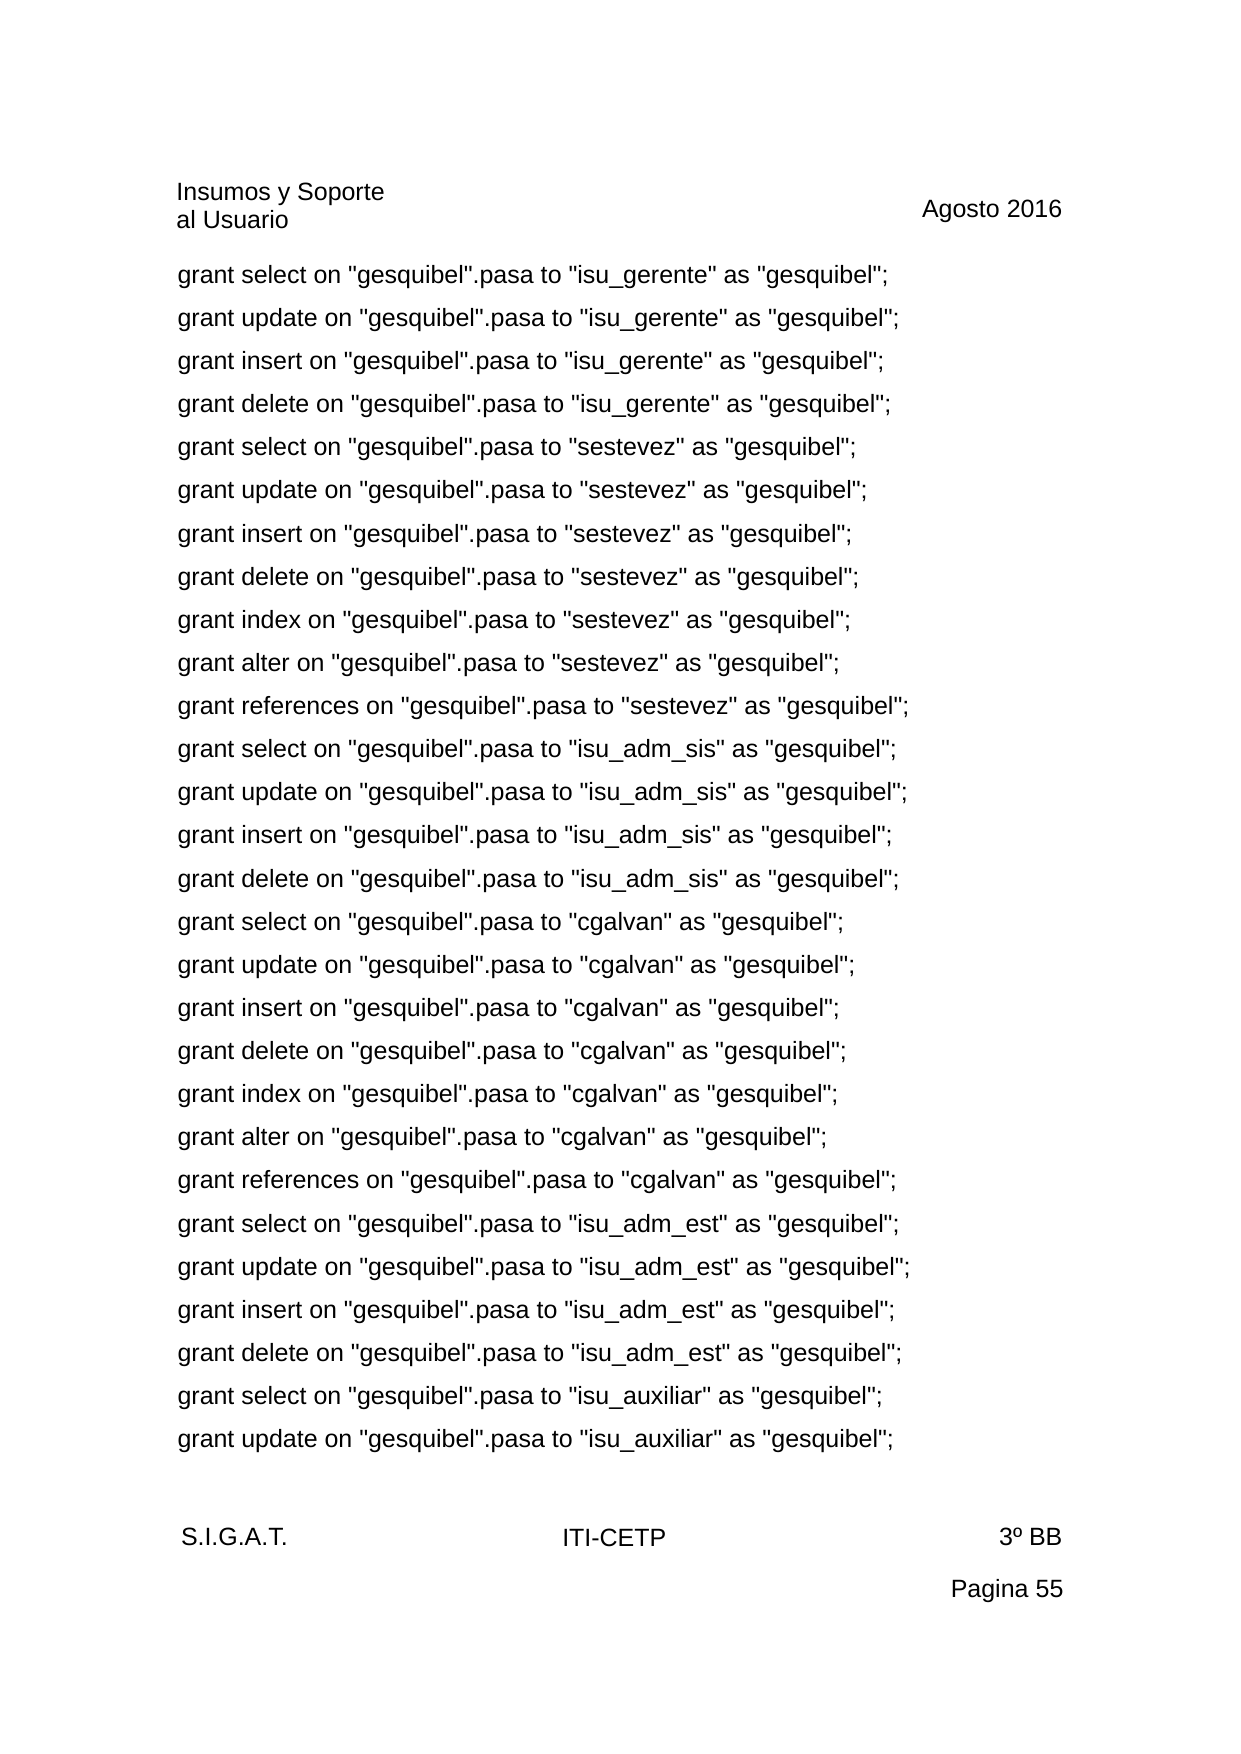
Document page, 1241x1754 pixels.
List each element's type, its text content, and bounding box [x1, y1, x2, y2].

text grant select on "gesquibel".pasa to "isu_gerente" as "gesquibel"; grant update on "gesquibel".pasa to "isu_gerente" as "gesquibel"; grant insert on "gesquibel".pasa to "isu_gerente" as "gesquibel"; grant delete on "gesquibel".pasa to "isu_gerente" as "gesquibel"; grant select on "gesquibel".pasa to "sestevez" as "gesquibel"; grant update on "gesquibel".pasa to "sestevez" as "gesquibel"; grant insert on "gesquibel".pasa to "sestevez" as "gesquibel"; grant delete on "gesquibel".pasa to "sestevez" as "gesquibel"; grant index on "gesquibel".pasa to "sestevez" as "gesquibel"; grant alter on "gesquibel".pasa to "sestevez" as "gesquibel"; grant references on "gesquibel".pasa to "sestevez" as "gesquibel"; grant select on "gesquibel".pasa to "isu_adm_sis" as "gesquibel"; grant update on "gesquibel".pasa to "isu_adm_sis" as "gesquibel"; grant insert on "gesquibel".pasa to "isu_adm_sis" as "gesquibel"; grant delete on "gesquibel".pasa to "isu_adm_sis" as "gesquibel"; grant select on "gesquibel".pasa to "cgalvan" as "gesquibel"; grant update on "gesquibel".pasa to "cgalvan" as "gesquibel"; grant insert on "gesquibel".pasa to "cgalvan" as "gesquibel"; grant delete on "gesquibel".pasa to "cgalvan" as "gesquibel"; grant index on "gesquibel".pasa to "cgalvan" as "gesquibel"; grant alter on "gesquibel".pasa to "cgalvan" as "gesquibel"; grant references on "gesquibel".pasa to "cgalvan" as "gesquibel"; grant select on "gesquibel".pasa to "isu_adm_est" as "gesquibel"; grant update on "gesquibel".pasa to "isu_adm_est" as "gesquibel"; grant insert on "gesquibel".pasa to "isu_adm_est" as "gesquibel"; grant delete on "gesquibel".pasa to "isu_adm_est" as "gesquibel"; grant select on "gesquibel".pasa to "isu_auxiliar" as "gesquibel"; grant update on "gesquibel".pasa to "isu_auxiliar" as "gesquibel"; [177, 260, 1063, 1453]
